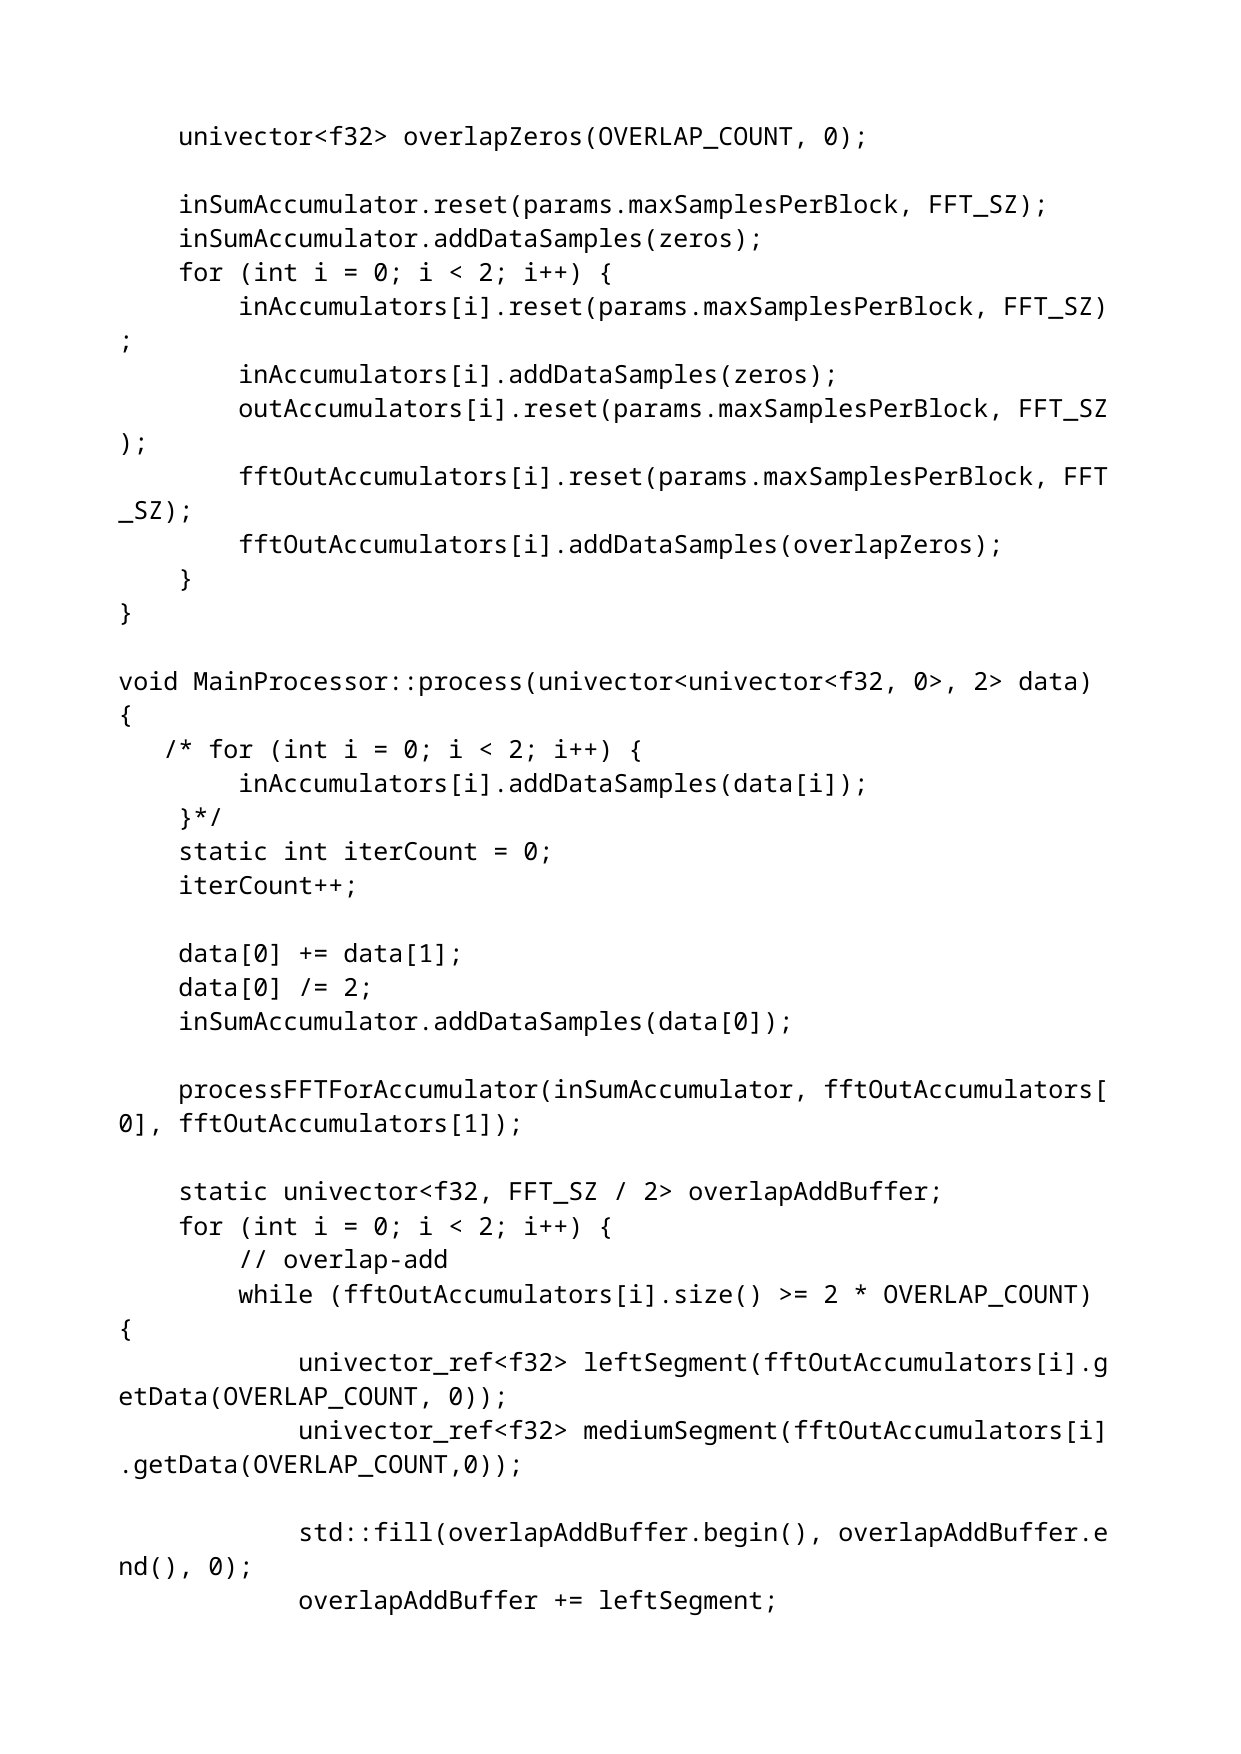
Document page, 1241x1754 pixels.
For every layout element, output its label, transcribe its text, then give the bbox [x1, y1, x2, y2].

text fftOutAccumulators[i].reset(params.maxSamplesPerBlock, FFT_SZ); [118, 459, 1122, 527]
text } [118, 561, 1122, 595]
text /* for (int i = 0; i < 2; i++) { [118, 731, 1122, 765]
text overlapAddBuffer += leftSegment; [118, 1583, 1122, 1617]
text inAccumulators[i].addDataSamples(data[i]); [118, 765, 1122, 799]
text iterCount++; [118, 867, 1122, 902]
text // overlap-add [118, 1242, 1122, 1276]
text processFFTForAccumulator(inSumAccumulator, fftOutAccumulators[0], fftOutAccumulators[1]); [118, 1072, 1122, 1140]
text inAccumulators[i].reset(params.maxSamplesPerBlock, FFT_SZ); [118, 288, 1122, 357]
text inSumAccumulator.addDataSamples(zeros); [118, 220, 1122, 254]
text data[0] += data[1]; [118, 936, 1122, 970]
text outAccumulators[i].reset(params.maxSamplesPerBlock, FFT_SZ); [118, 391, 1122, 459]
text fftOutAccumulators[i].addDataSamples(overlapZeros); [118, 527, 1122, 561]
text } [118, 595, 1122, 629]
text univector_ref<f32> mediumSegment(fftOutAccumulators[i].getData(OVERLAP_COUNT,0)); [118, 1412, 1122, 1481]
text void MainProcessor::process(univector<univector<f32, 0>, 2> data) { [118, 663, 1122, 731]
text inSumAccumulator.addDataSamples(data[0]); [118, 1004, 1122, 1038]
text inSumAccumulator.reset(params.maxSamplesPerBlock, FFT_SZ); [118, 186, 1122, 220]
text univector_ref<f32> leftSegment(fftOutAccumulators[i].getData(OVERLAP_COUNT, 0)); [118, 1344, 1122, 1412]
text data[0] /= 2; [118, 970, 1122, 1004]
text inAccumulators[i].addDataSamples(zeros); [118, 357, 1122, 391]
text static univector<f32, FFT_SZ / 2> overlapAddBuffer; [118, 1174, 1122, 1208]
text for (int i = 0; i < 2; i++) { [118, 254, 1122, 288]
text while (fftOutAccumulators[i].size() >= 2 * OVERLAP_COUNT) { [118, 1276, 1122, 1344]
text univector<f32> overlapZeros(OVERLAP_COUNT, 0); [118, 118, 1122, 152]
text for (int i = 0; i < 2; i++) { [118, 1208, 1122, 1242]
text std::fill(overlapAddBuffer.begin(), overlapAddBuffer.end(), 0); [118, 1515, 1122, 1583]
text }*/ [118, 799, 1122, 833]
text static int iterCount = 0; [118, 833, 1122, 867]
